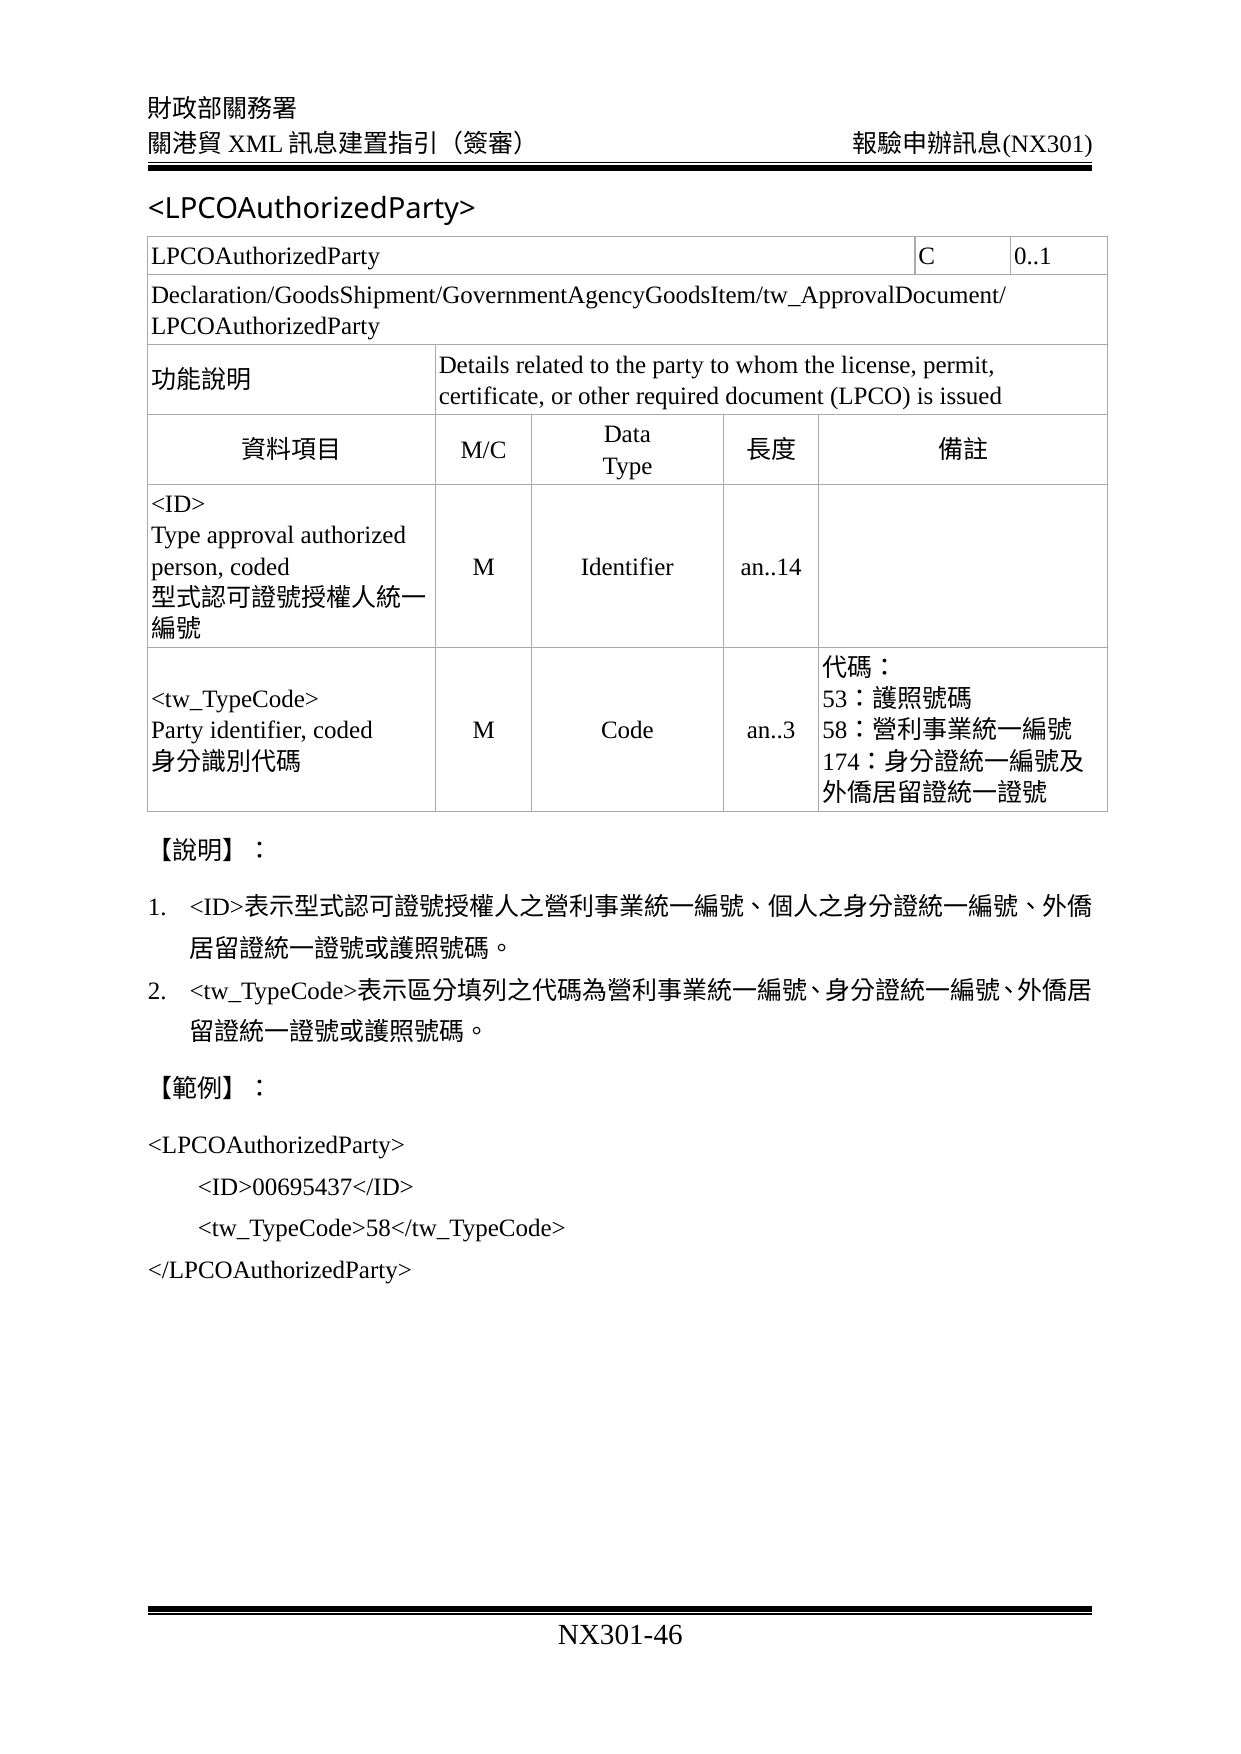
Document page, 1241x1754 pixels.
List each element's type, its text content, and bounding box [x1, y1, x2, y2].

list <tw_TypeCode>表示區分填列之代碼為營利事業統一編號、身分證統一編號、外僑居留證統一證號或護照號碼。 [148, 966, 1092, 1049]
table_cell Details related to the party to whom the license, permit, certificate, or other required document (LPCO) is issued [436, 345, 1107, 414]
text 【說明】： [148, 826, 1092, 868]
table_cell Code [532, 648, 723, 811]
subtitle <LPCOAuthorizedParty> [148, 1120, 1092, 1162]
table_cell 資料項目 [148, 415, 435, 483]
table_cell M/C [436, 415, 531, 483]
table_cell an..3 [724, 648, 818, 811]
table_cell Data Type [532, 415, 723, 483]
table_cell 代碼： 53：護照號碼 58：營利事業統一編號 174：身分證統一編號及外僑居留證統一證號 [819, 648, 1107, 811]
table_cell [819, 485, 1107, 647]
table_header C [916, 237, 1010, 274]
table_cell <ID> Type approval authorized person, coded 型式認可證號授權人統一編號 [148, 485, 435, 647]
table_cell an..14 [724, 485, 818, 647]
text 【範例】： [148, 1064, 1092, 1105]
text <ID>00695437</ID> [148, 1162, 1092, 1203]
table_cell <tw_TypeCode> Party identifier, coded 身分識別代碼 [148, 648, 435, 811]
table_cell Identifier [532, 485, 723, 647]
table_cell M [436, 648, 531, 811]
table_cell 長度 [724, 415, 818, 483]
subtitle <LPCOAuthorizedParty> [148, 177, 1092, 229]
table_cell 備註 [819, 415, 1107, 483]
table_header LPCOAuthorizedParty [148, 237, 914, 274]
table_header 0..1 [1011, 237, 1107, 274]
table_cell Declaration/GoodsShipment/GovernmentAgencyGoodsItem/tw_ApprovalDocument/LPCOAuthorizedParty [148, 275, 1107, 344]
text <tw_TypeCode>58</tw_TypeCode> [148, 1203, 1092, 1245]
table_cell M [436, 485, 531, 647]
table_cell 功能說明 [148, 345, 435, 414]
text </LPCOAuthorizedParty> [148, 1245, 1092, 1287]
list <ID>表示型式認可證號授權人之營利事業統一編號、個人之身分證統一編號、外僑居留證統一證號或護照號碼。 [148, 882, 1092, 966]
